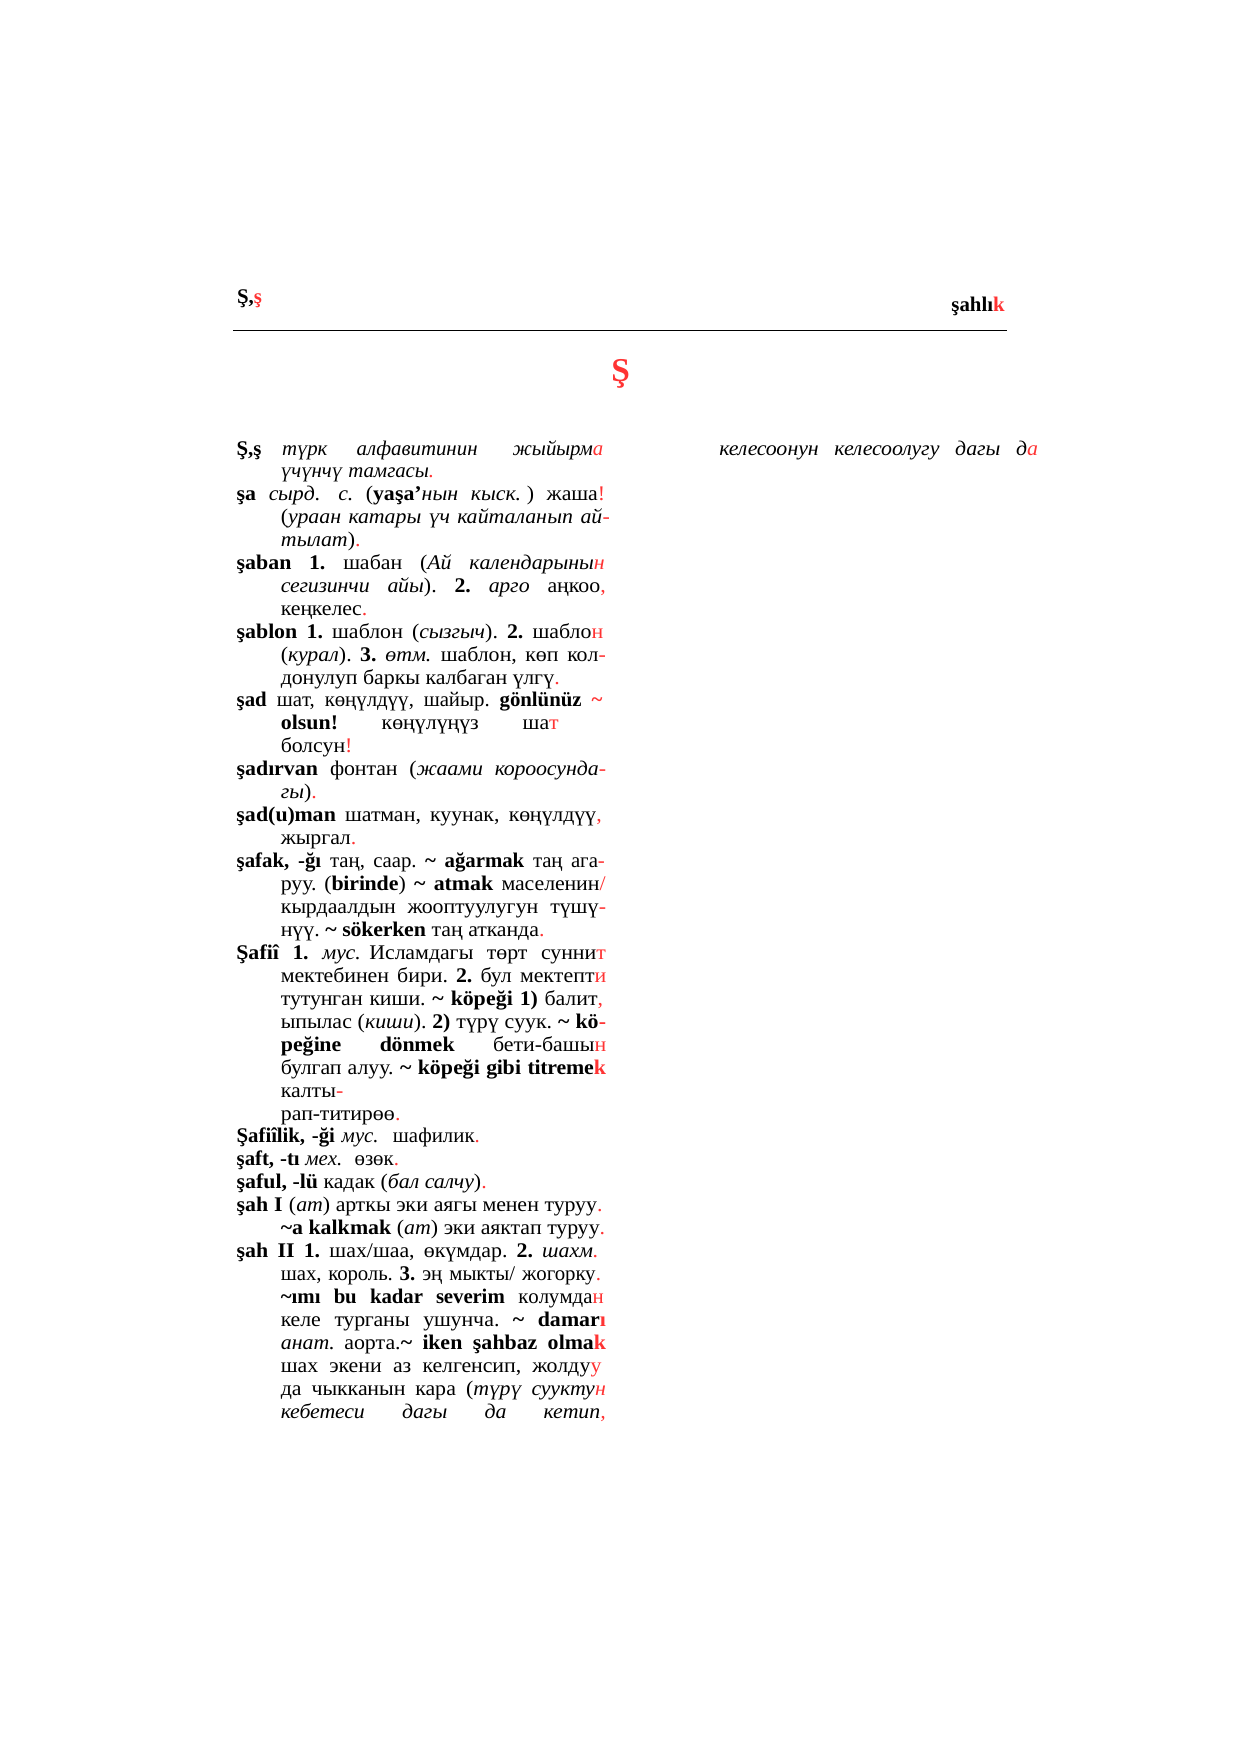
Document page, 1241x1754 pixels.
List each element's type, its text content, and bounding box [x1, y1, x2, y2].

text ыпылас (киши). 2) түрү суук. ~ kö- peğine dönmek бети-башын булгап алуу. ~ köpeği gibi titremek калты- [281, 1010, 606, 1102]
text Ş,ş түрк алфавитинин жыйырма үчүнчү тамгасы. [236, 437, 606, 482]
text olsun! көңүлүңүз шат болсун! [281, 711, 558, 757]
text şaft, -tı мех. өзөк. [236, 1147, 609, 1170]
text şablon 1. шаблон (сызгыч). 2. шаблон [236, 620, 609, 643]
text сегизинчи айы). 2. арго аңкоо, кеңкелес. [281, 574, 606, 620]
text şad(u)man шатман, куунак, көңүлдүү, жыргал. [236, 803, 609, 849]
text Ş [176, 350, 1065, 388]
text рап-титирөө. [281, 1102, 403, 1124]
text şaban 1. шабан (Aй календарынын [236, 551, 609, 574]
text Şafiî 1. мус. Исламдагы төрт суннит мектебинен бири. 2. бул мектепти тутунган киши. ~ köpeği 1) балит, [236, 941, 606, 1010]
text да чыкканын кара (түрү сууктун кебетеси дагы да кетип, [281, 1377, 606, 1423]
text şafak, -ğı таң, саар. ~ ağarmak таң ага- [236, 849, 609, 872]
text шах, король. 3. эң мыкты/ жогорку. [281, 1262, 606, 1285]
text şah II 1. шах/шаа, өкүмдар. 2. шахм. [236, 1239, 609, 1262]
text şaful, -lü кадак (бал салчу). [236, 1170, 609, 1193]
text şadırvan фонтан (жаами короосунда- гы). [236, 757, 609, 803]
text руу. (birinde) ~ atmak маселенин/ кырдаалдын жооптуулугун түшү- нүү. ~ sökerken таң атканда. [281, 872, 606, 941]
text şahlık [949, 292, 1007, 316]
text келесоонун келесоолугу дагы да [719, 437, 1062, 459]
text Şafiîlik, -ği мус. шафилик. [236, 1124, 609, 1147]
text келе турганы ушунча. ~ damarı анат. аорта.~ iken şahbaz olmak шах экени аз келгенсип, жолдуу [281, 1308, 606, 1377]
text şah I (ат) арткы эки аягы менен туруу. [236, 1193, 609, 1216]
text (курал). 3. өтм. шаблон, көп кол- донулуп баркы калбаган үлгү. [281, 643, 606, 689]
text (ураан катары үч кайталанып ай- тылат). [281, 505, 609, 551]
text Ş,ş [175, 284, 262, 308]
text şa сырд. с. (yaşa’нын кыск. ) жаша! [236, 482, 609, 505]
text ~ımı bu kadar severim колумдан [281, 1285, 606, 1308]
text ~a kalkmak (ат) эки аяктап туруу. [281, 1216, 605, 1239]
text şad шат, көңүлдүү, шайыр. gönlünüz ~ [236, 689, 609, 711]
